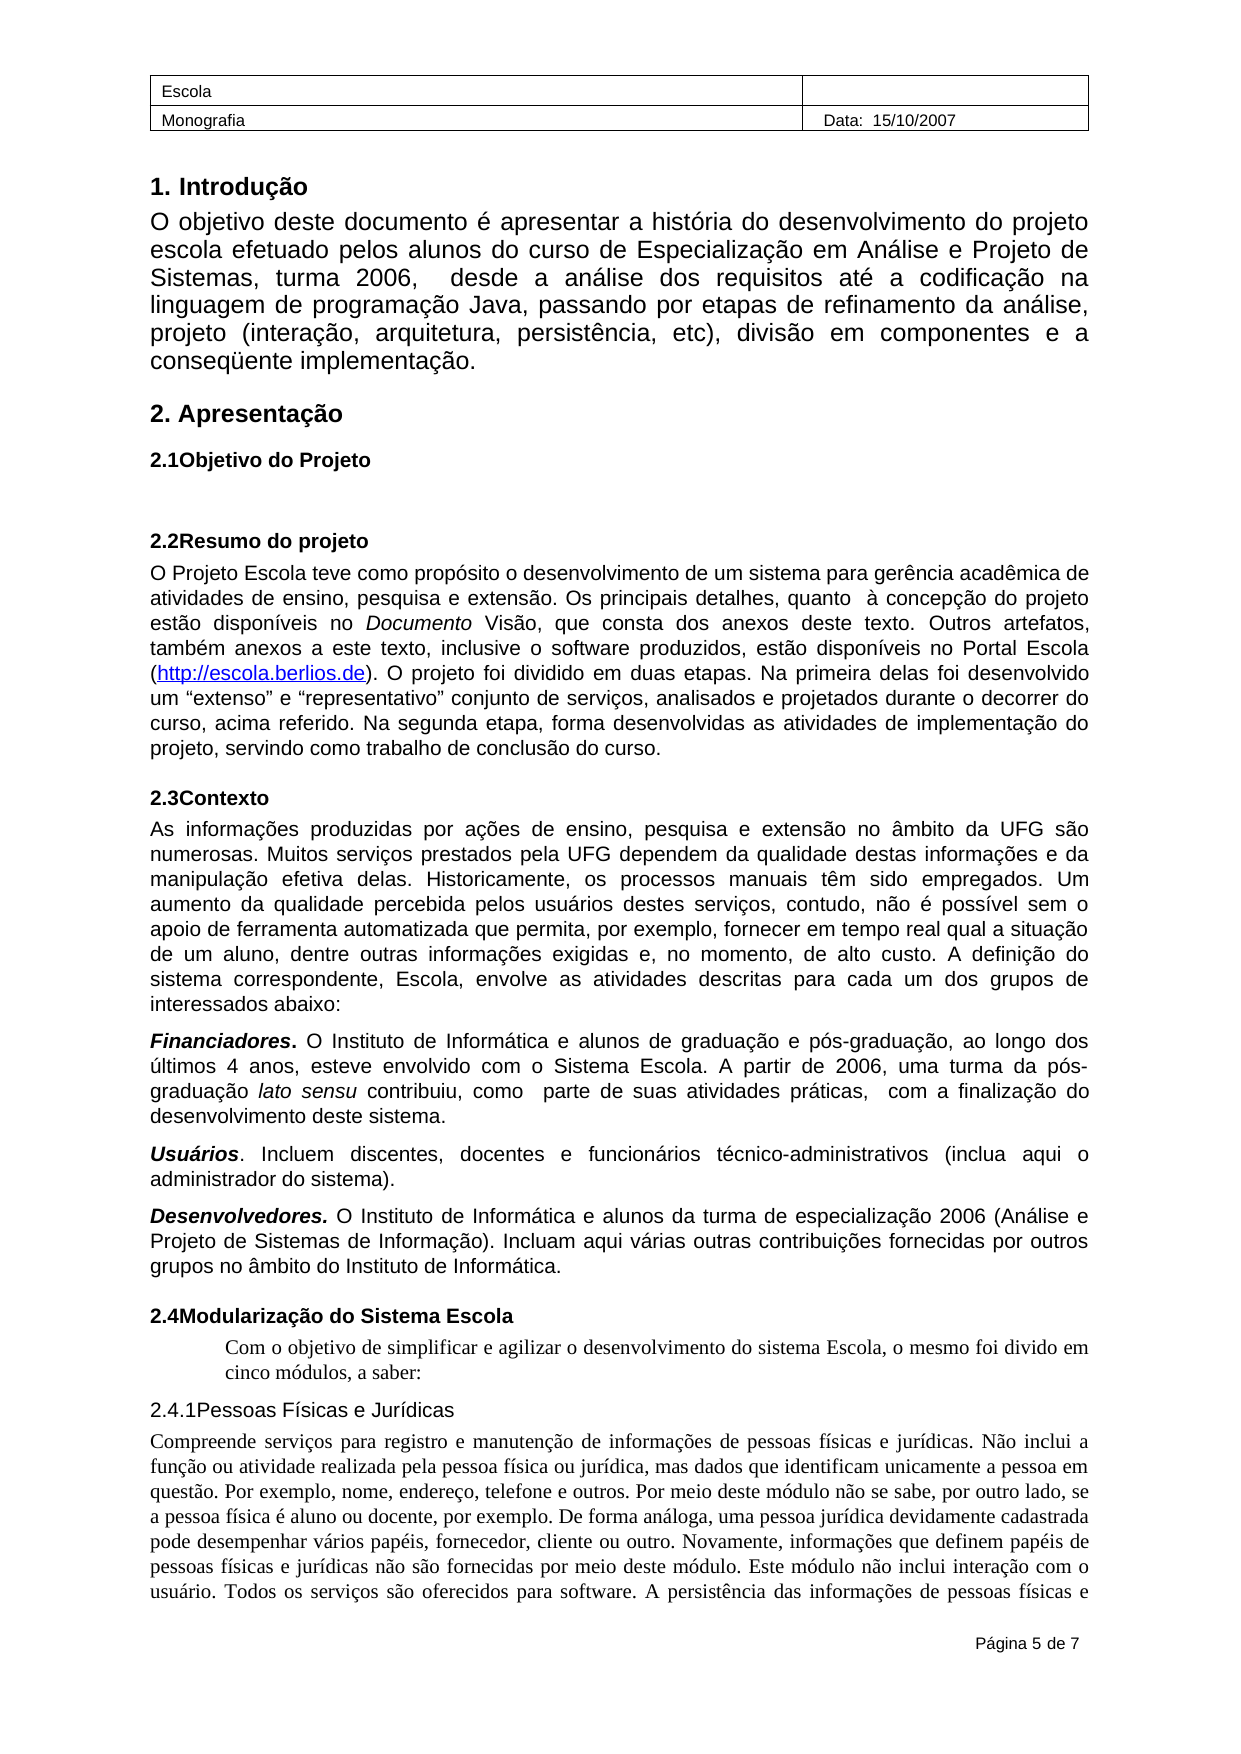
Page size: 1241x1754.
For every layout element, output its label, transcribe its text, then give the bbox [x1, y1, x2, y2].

text Financiadores. O Instituto de Informática e alunos de graduação e pós-graduação, ao longo dos últimos 4 anos, esteve envolvido com o Sistema Escola. A partir de 2006, uma turma da pós-graduação lato sensu contribuiu, como parte de suas atividades práticas, com a finalização do desenvolvimento deste sistema. [150, 1028, 1090, 1128]
text O Projeto Escola teve como propósito o desenvolvimento de um sistema para gerência acadêmica de atividades de ensino, pesquisa e extensão. Os principais detalhes, quanto à concepção do projeto estão disponíveis no Documento Visão, que consta dos anexos deste texto. Outros artefatos, também anexos a este texto, inclusive o software produzidos, estão disponíveis no Portal Escola (http://escola.berlios.de). O projeto foi dividido em duas etapas. Na primeira delas foi desenvolvido um “extenso” e “representativo” conjunto de serviços, analisados e projetados durante o decorrer do curso, acima referido. Na segunda etapa, forma desenvolvidas as atividades de implementação do projeto, servindo como trabalho de conclusão do curso. [150, 559, 1090, 759]
subtitle Resumo do projeto [150, 528, 1090, 553]
text As informações produzidas por ações de ensino, pesquisa e extensão no âmbito da UFG são numerosas. Muitos serviços prestados pela UFG dependem da qualidade destas informações e da manipulação efetiva delas. Historicamente, os processos manuais têm sido empregados. Um aumento da qualidade percebida pelos usuários destes serviços, contudo, não é possível sem o apoio de ferramenta automatizada que permita, por exemplo, fornecer em tempo real qual a situação de um aluno, dentre outras informações exigidas e, no momento, de alto custo. A definição do sistema correspondente, Escola, envolve as atividades descritas para cada um dos grupos de interessados abaixo: [150, 816, 1090, 1016]
text Desenvolvedores. O Instituto de Informática e alunos da turma de especialização 2006 (Análise e Projeto de Sistemas de Informação). Incluam aqui várias outras contribuições fornecidas por outros grupos no âmbito do Instituto de Informática. [150, 1203, 1090, 1278]
subtitle Pessoas Físicas e Jurídicas [150, 1397, 1090, 1422]
subtitle Modularização do Sistema Escola [150, 1303, 1090, 1328]
subtitle Introdução [150, 169, 1090, 201]
text O objetivo deste documento é apresentar a história do desenvolvimento do projeto escola efetuado pelos alunos do curso de Especialização em Análise e Projeto de Sistemas, turma 2006, desde a análise dos requisitos até a codificação na linguagem de programação Java, passando por etapas de refinamento da análise, projeto (interação, arquitetura, persistência, etc), divisão em componentes e a conseqüente implementação. [150, 208, 1090, 375]
subtitle Contexto [150, 784, 1090, 809]
text Usuários. Incluem discentes, docentes e funcionários técnico-administrativos (inclua aqui o administrador do sistema). [150, 1141, 1090, 1191]
subtitle Apresentação [150, 400, 1090, 428]
text Compreende serviços para registro e manutenção de informações de pessoas físicas e jurídicas. Não inclui a função ou atividade realizada pela pessoa física ou jurídica, mas dados que identificam unicamente a pessoa em questão. Por exemplo, nome, endereço, telefone e outros. Por meio deste módulo não se sabe, por outro lado, se a pessoa física é aluno ou docente, por exemplo. De forma análoga, uma pessoa jurídica devidamente cadastrada pode desempenhar vários papéis, fornecedor, cliente ou outro. Novamente, informações que definem papéis de pessoas físicas e jurídicas não são fornecidas por meio deste módulo. Este módulo não inclui interação com o usuário. Todos os serviços são oferecidos para software. A persistência das informações de pessoas físicas e [150, 1428, 1090, 1603]
subtitle Objetivo do Projeto [150, 447, 1090, 472]
list Com o objetivo de simplificar e agilizar o desenvolvimento do sistema Escola, o mesmo foi divido em cinco módulos, a saber: [187, 1334, 1090, 1384]
